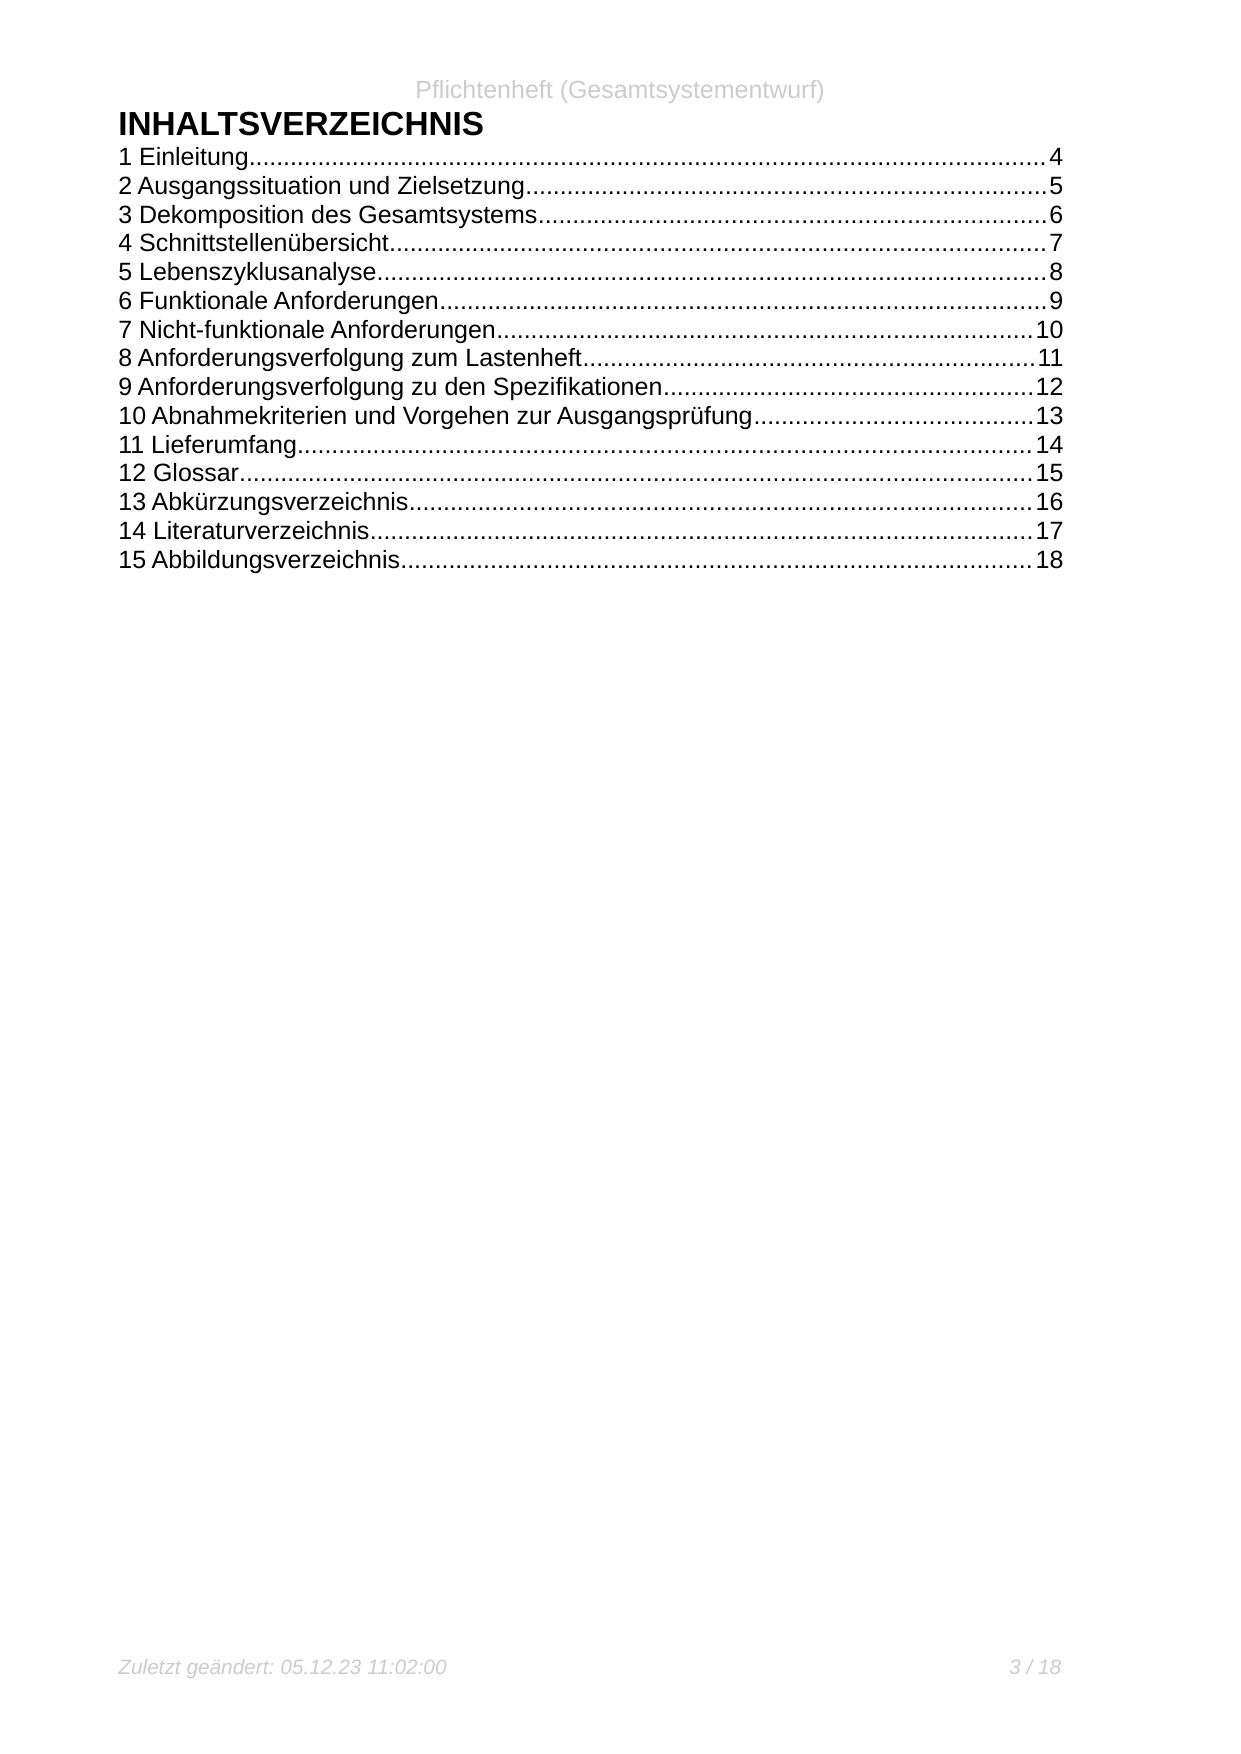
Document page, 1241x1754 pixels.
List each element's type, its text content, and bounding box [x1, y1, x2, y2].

text 2 Ausgangssituation und Zielsetzung 5 [118, 171, 1122, 200]
text 7 Nicht-funktionale Anforderungen 10 [118, 315, 1122, 343]
text 6 Funktionale Anforderungen 9 [118, 286, 1122, 315]
text 13 Abkürzungsverzeichnis 16 [118, 487, 1122, 516]
text 4 Schnittstellenübersicht 7 [118, 228, 1122, 257]
subtitle Inhaltsverzeichnis [118, 104, 1122, 142]
text 5 Lebenszyklusanalyse 8 [118, 257, 1122, 286]
text 8 Anforderungsverfolgung zum Lastenheft 11 [118, 343, 1122, 372]
text 1 Einleitung 4 [118, 142, 1122, 171]
text 11 Lieferumfang 14 [118, 430, 1122, 458]
text 12 Glossar 15 [118, 458, 1122, 487]
text 15 Abbildungsverzeichnis 18 [118, 545, 1122, 573]
text 9 Anforderungsverfolgung zu den Spezifikationen 12 [118, 372, 1122, 401]
text 10 Abnahmekriterien und Vorgehen zur Ausgangsprüfung 13 [118, 401, 1122, 430]
text 3 Dekomposition des Gesamtsystems 6 [118, 200, 1122, 228]
text 14 Literaturverzeichnis 17 [118, 516, 1122, 545]
